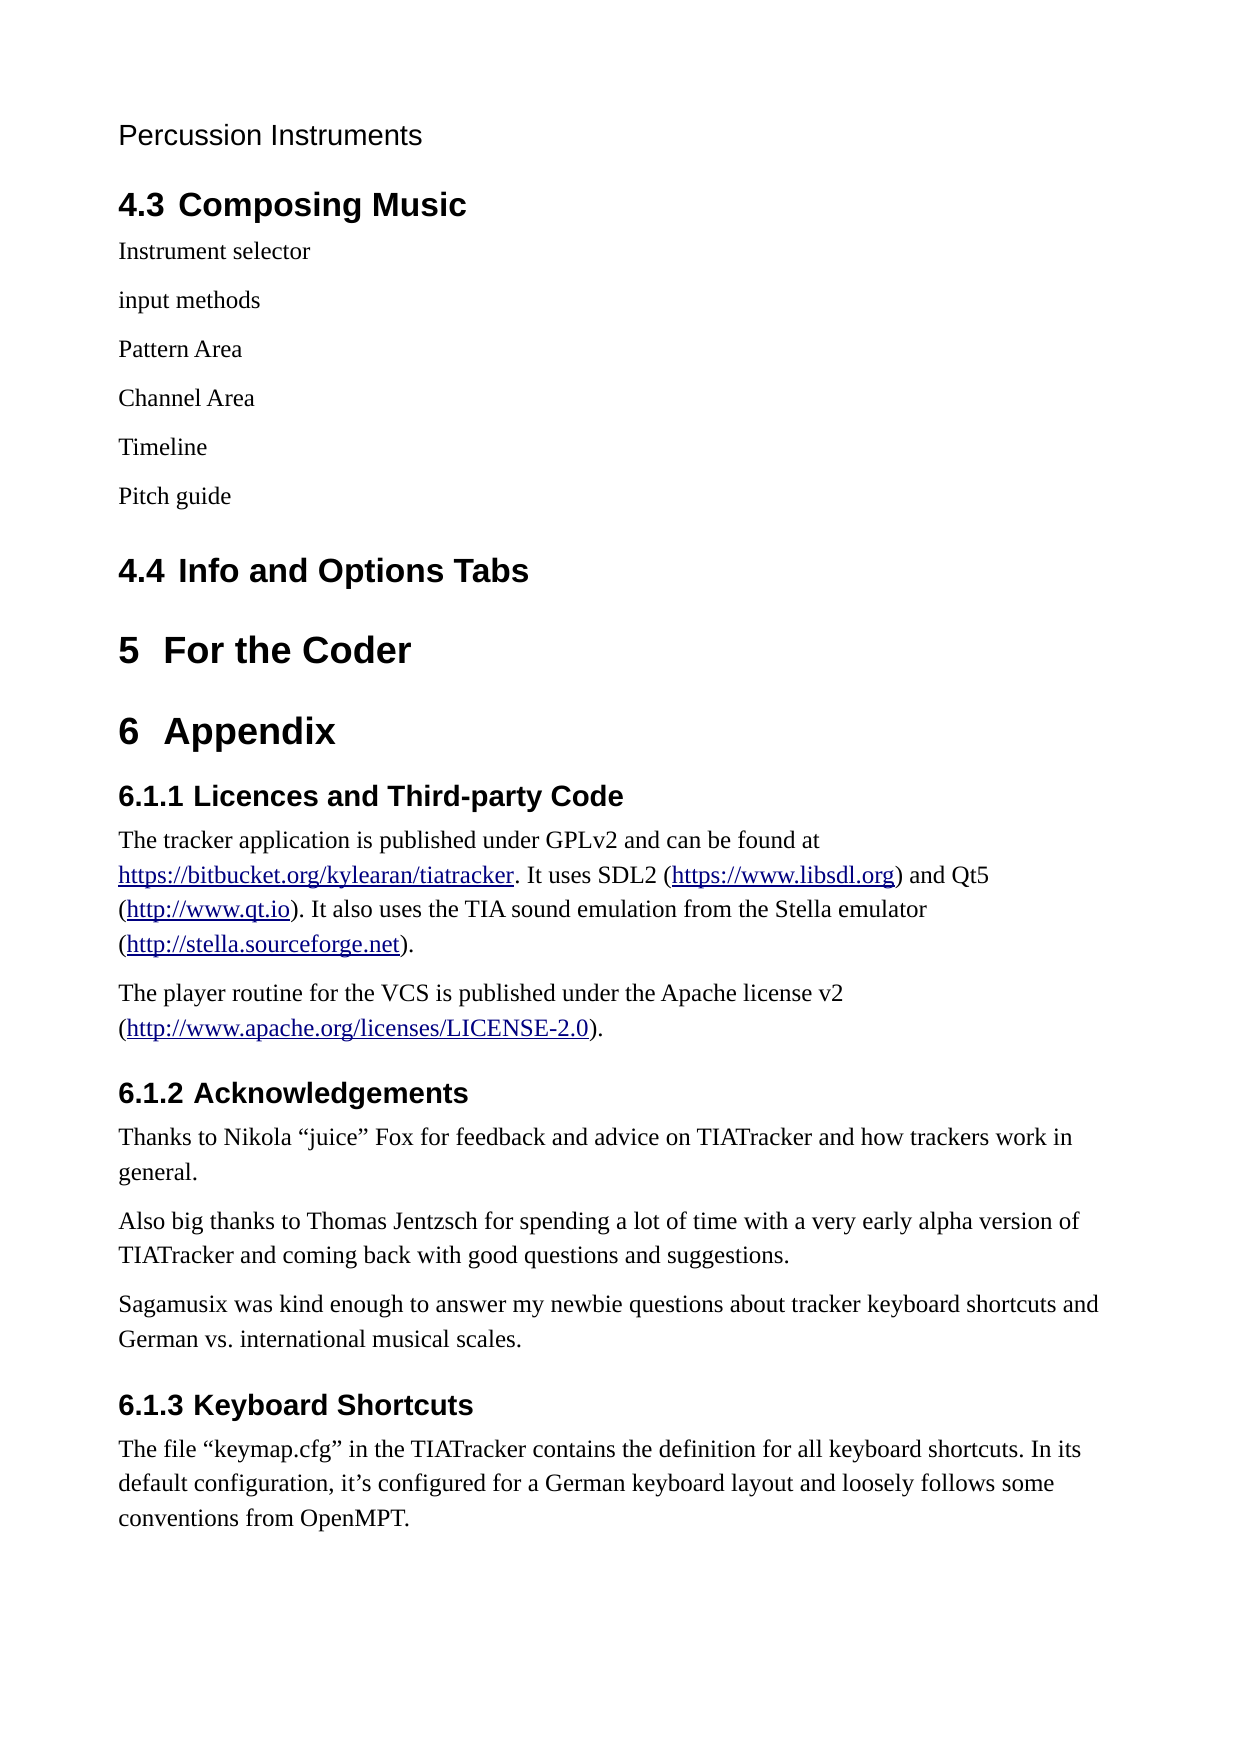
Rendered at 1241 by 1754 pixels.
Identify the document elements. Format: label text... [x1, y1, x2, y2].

text Instrument selector [118, 236, 1122, 265]
text The player routine for the VCS is published under the Apache license v2 (http://www.apache.org/licenses/LICENSE-2.0). [118, 978, 1122, 1041]
text Sagamusix was kind enough to answer my newbie questions about tracker keyboard shortcuts and German vs. international musical scales. [118, 1289, 1122, 1353]
text Channel Area [118, 383, 1122, 412]
text The file “keymap.cfg” in the TIATracker contains the definition for all keyboard shortcuts. In its default configuration, it’s configured for a German keyboard layout and loosely follows some conventions from OpenMPT. [118, 1434, 1122, 1532]
text Also big thanks to Thomas Jentzsch for spending a lot of time with a very early alpha version of TIATracker and coming back with good questions and suggestions. [118, 1206, 1122, 1269]
text Pitch guide [118, 481, 1122, 510]
text Thanks to Nikola “juice” Fox for feedback and advice on TIATracker and how trackers work in general. [118, 1122, 1122, 1186]
text input methods [118, 285, 1122, 314]
subtitle Keyboard Shortcuts [118, 1388, 1122, 1421]
text Pattern Area [118, 334, 1122, 363]
subtitle Info and Options Tabs [118, 551, 1122, 590]
text The tracker application is published under GPLv2 and can be found at https://bitbucket.org/kylearan/tiatracker. It uses SDL2 (https://www.libsdl.org) and Qt5 (http://www.qt.io). It also uses the TIA sound emulation from the Stella emulator (http://stella.sourceforge.net). [118, 826, 1122, 958]
subtitle Acknowledgements [118, 1076, 1122, 1110]
subtitle Appendix [118, 709, 1122, 752]
subtitle Licences and Third-party Code [118, 779, 1122, 813]
subtitle Composing Music [118, 185, 1122, 224]
text Timeline [118, 432, 1122, 461]
subtitle Percussion Instruments [118, 118, 1122, 152]
subtitle For the Coder [118, 627, 1122, 671]
